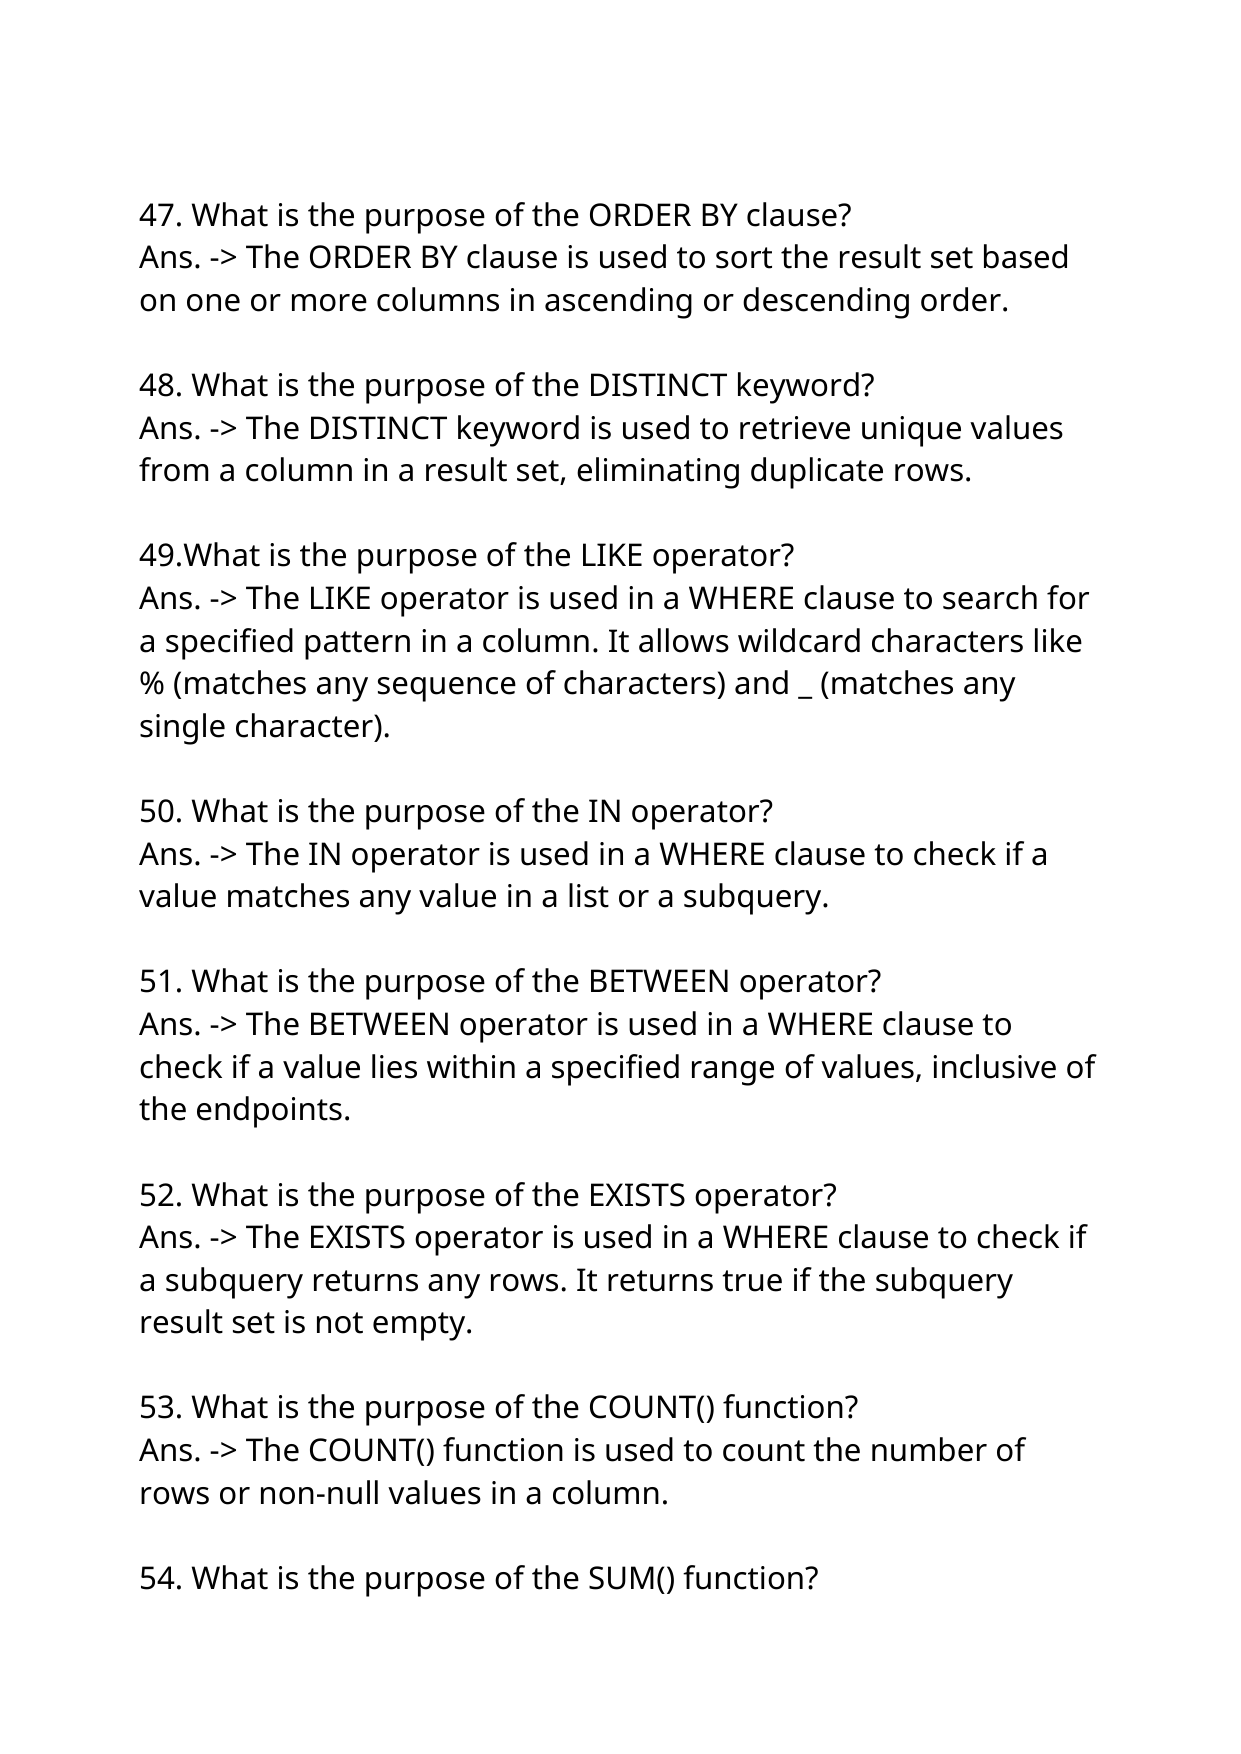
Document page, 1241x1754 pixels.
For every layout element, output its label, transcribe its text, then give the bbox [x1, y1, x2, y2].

text 48. What is the purpose of the DISTINCT keyword? [139, 363, 1101, 406]
text Ans. -> The IN operator is used in a WHERE clause to check if a value matches any value in a list or a subquery. [139, 832, 1101, 917]
text Ans. -> The EXISTS operator is used in a WHERE clause to check if a subquery returns any rows. It returns true if the subquery result set is not empty. [139, 1215, 1101, 1343]
text Ans. -> The DISTINCT keyword is used to retrieve unique values from a column in a result set, eliminating duplicate rows. [139, 406, 1101, 491]
text Ans. -> The BETWEEN operator is used in a WHERE clause to check if a value lies within a specified range of values, inclusive of the endpoints. [139, 1002, 1101, 1130]
text 50. What is the purpose of the IN operator? [139, 789, 1101, 832]
text 47. What is the purpose of the ORDER BY clause? [139, 193, 1101, 235]
text Ans. -> The LIKE operator is used in a WHERE clause to search for a specified pattern in a column. It allows wildcard characters like % (matches any sequence of characters) and _ (matches any single character). [139, 576, 1101, 746]
text 49.What is the purpose of the LIKE operator? [139, 533, 1101, 576]
text Ans. -> The COUNT() function is used to count the number of rows or non-null values in a column. [139, 1428, 1101, 1513]
text 52. What is the purpose of the EXISTS operator? [139, 1172, 1101, 1215]
text 51. What is the purpose of the BETWEEN operator? [139, 959, 1101, 1002]
text Ans. -> The ORDER BY clause is used to sort the result set based on one or more columns in ascending or descending order. [139, 235, 1101, 320]
text 54. What is the purpose of the SUM() function? [139, 1556, 1101, 1598]
text 53. What is the purpose of the COUNT() function? [139, 1386, 1101, 1428]
